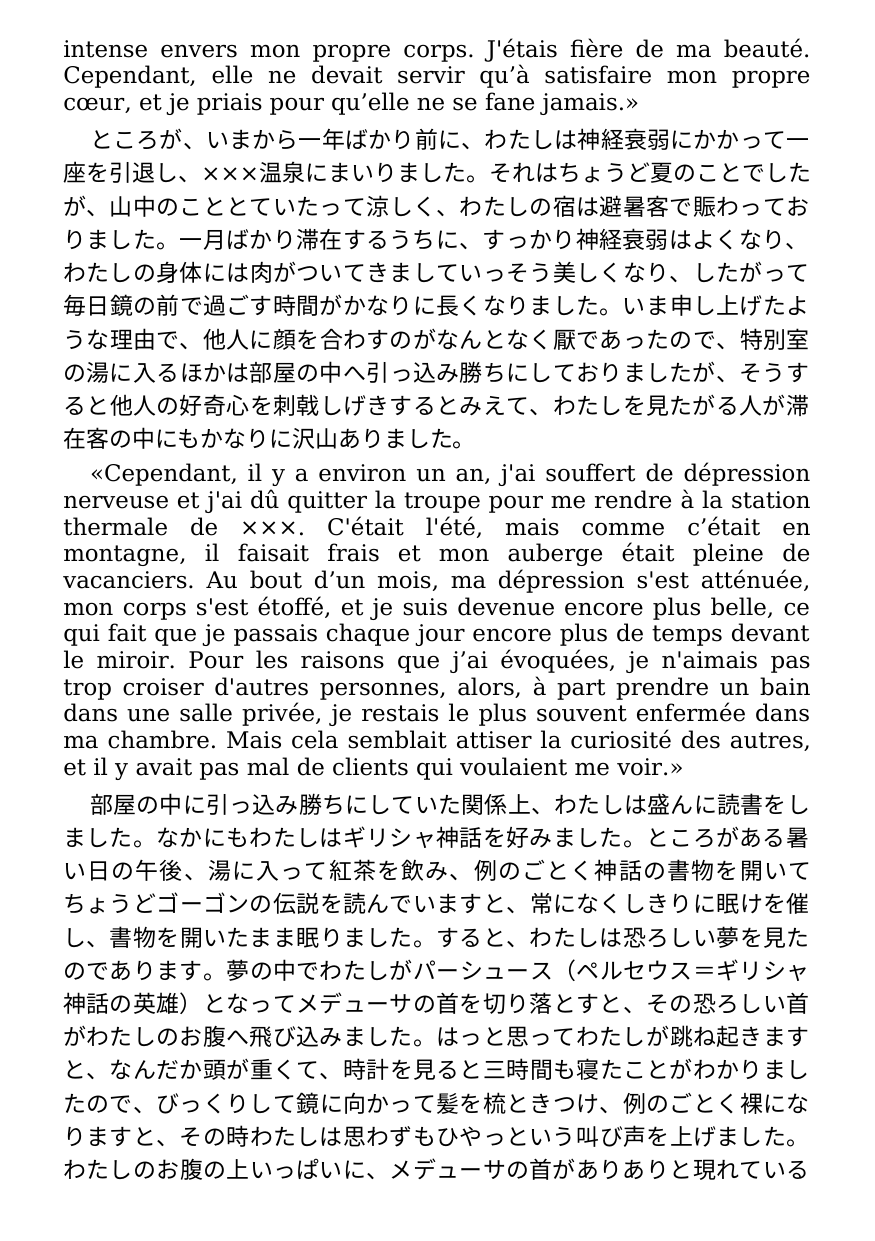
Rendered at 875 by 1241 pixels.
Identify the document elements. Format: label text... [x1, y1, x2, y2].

text 部屋の中に引っ込み勝ちにしていた関係上、わたしは盛んに読書をしました。なかにもわたしはギリシャ神話を好みました。ところがある暑い日の午後、湯に入って紅茶を飲み、例のごとく神話の書物を開いてちょうどゴーゴンの伝説を読んでいますと、常になくしきりに眠けを催し、書物を開いたまま眠りました。すると、わたしは恐ろしい夢を見たのであります。夢の中でわたしがパーシュース（ペルセウス＝ギリシャ神話の英雄）となってメデューサの首を切り落とすと、その恐ろしい首がわたしのお腹へ飛び込みました。はっと思ってわたしが跳ね起きますと、なんだか頭が重くて、時計を見ると三時間も寝たことがわかりましたので、びっくりして鏡に向かって髪を梳ときつけ、例のごとく裸になりますと、その時わたしは思わずもひやっという叫び声を上げました。わたしのお腹の上いっぱいに、メデューサの首がありありと現れている [63, 786, 811, 1185]
text intense envers mon propre corps. J'étais fière de ma beauté. Cependant, elle ne devait servir qu’à satisfaire mon propre cœur, et je priais pour qu’elle ne se fane jamais.» [63, 36, 811, 116]
text ところが、いまから一年ばかり前に、わたしは神経衰弱にかかって一座を引退し、×××温泉にまいりました。それはちょうど夏のことでしたが、山中のこととていたって涼しく、わたしの宿は避暑客で賑わっておりました。一月ばかり滞在するうちに、すっかり神経衰弱はよくなり、わたしの身体には肉がついてきましていっそう美しくなり、したがって毎日鏡の前で過ごす時間がかなりに長くなりました。いま申し上げたような理由で、他人に顔を合わすのがなんとなく厭であったので、特別室の湯に入るほかは部屋の中へ引っ込み勝ちにしておりましたが、そうすると他人の好奇心を刺戟しげきするとみえて、わたしを見たがる人が滞在客の中にもかなりに沢山ありました。 [63, 122, 811, 454]
text «Cependant, il y a environ un an, j'ai souffert de dépression nerveuse et j'ai dû quitter la troupe pour me rendre à la station thermale de ×××. C'était l'été, mais comme c’était en montagne, il faisait frais et mon auberge était pleine de vacanciers. Au bout d’un mois, ma dépression s'est atténuée, mon corps s'est étoffé, et je suis devenue encore plus belle, ce qui fait que je passais chaque jour encore plus de temps devant le miroir. Pour les raisons que j’ai évoquées, je n'aimais pas trop croiser d'autres personnes, alors, à part prendre un bain dans une salle privée, je restais le plus souvent enfermée dans ma chambre. Mais cela semblait attiser la curiosité des autres, et il y avait pas mal de clients qui voulaient me voir.» [63, 460, 811, 780]
